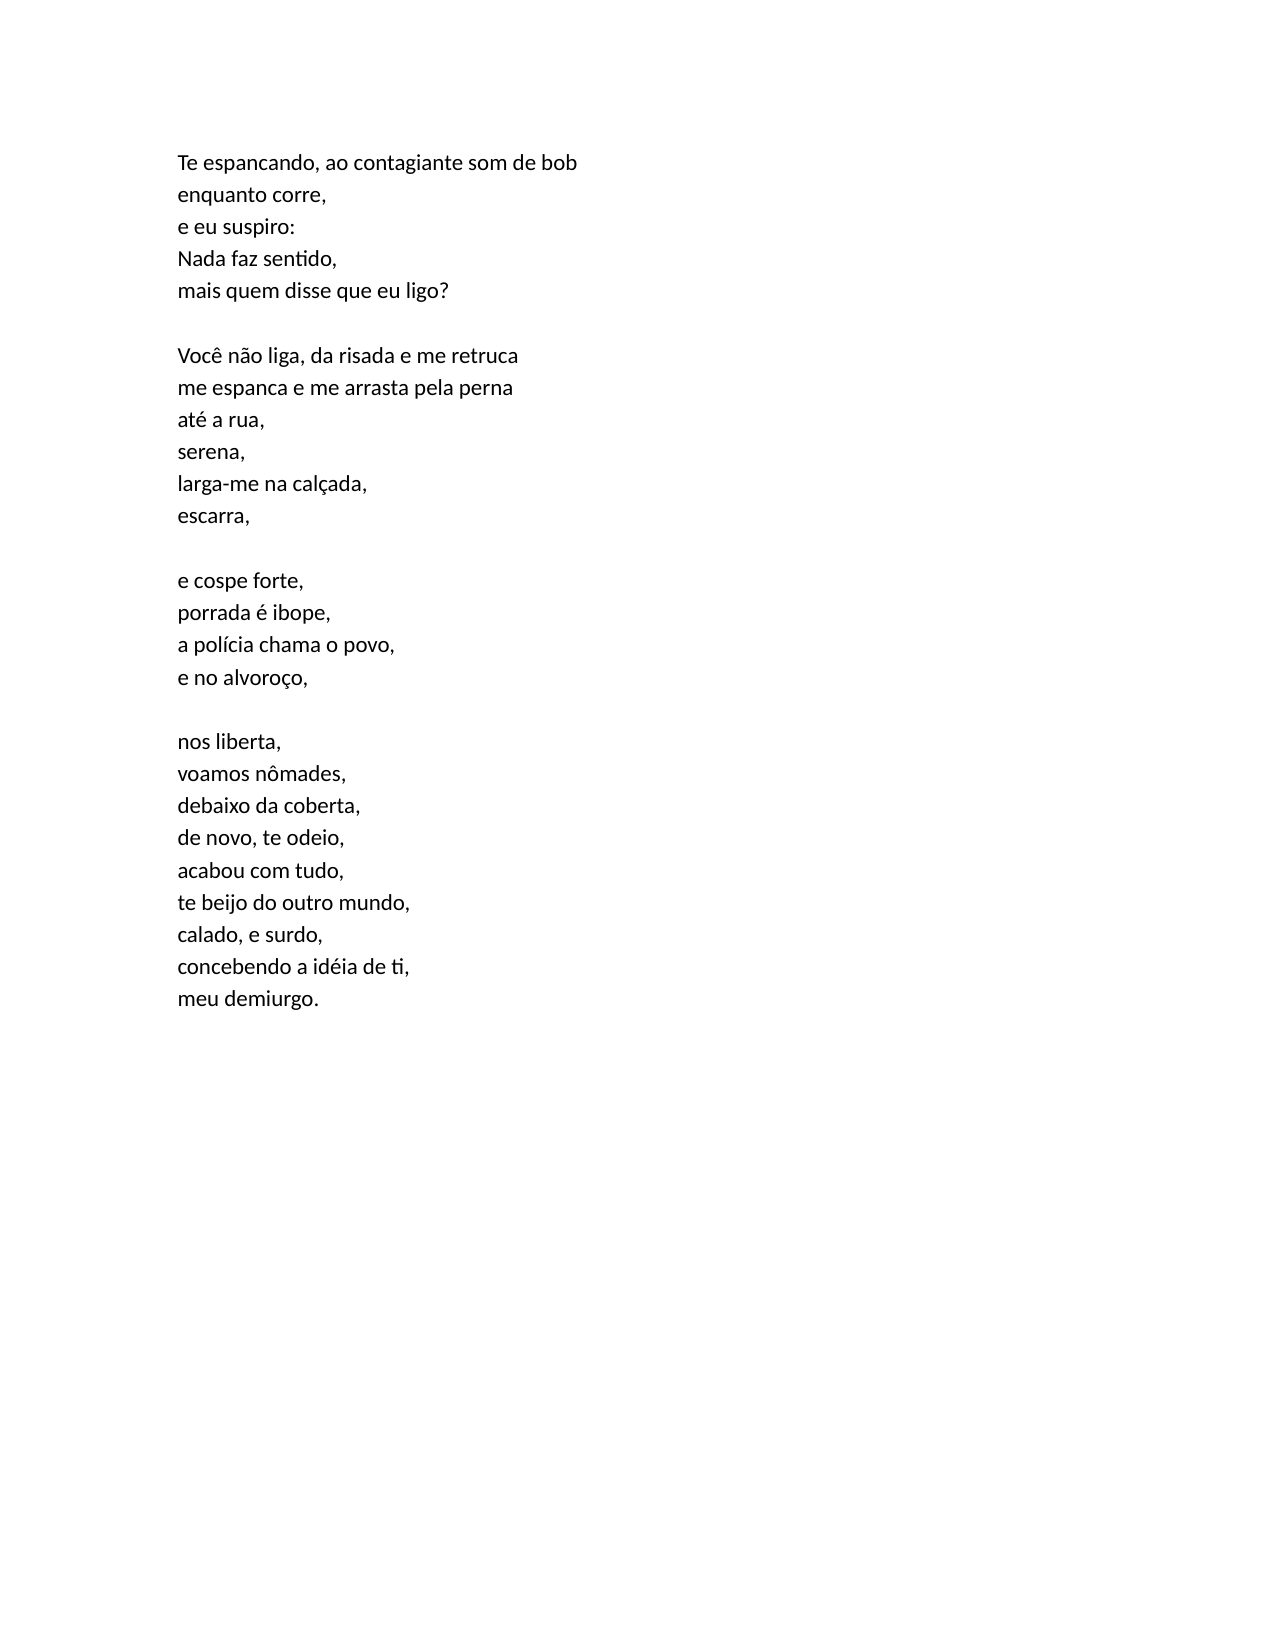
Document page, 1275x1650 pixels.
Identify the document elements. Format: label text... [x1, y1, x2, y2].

text Te espancando, ao contagiante som de bob enquanto corre, e eu suspiro: Nada faz sentido, mais quem disse que eu ligo? Você não liga, da risada e me retruca me espanca e me arrasta pela perna até a rua, serena, larga-me na calçada, escarra, e cospe forte, porrada é ibope, a polícia chama o povo, e no alvoroço, nos liberta, voamos nômades, debaixo da coberta, de novo, te odeio, acabou com tudo, te beijo do outro mundo, calado, e surdo, concebendo a idéia de ti, meu demiurgo. [177, 148, 1098, 1045]
